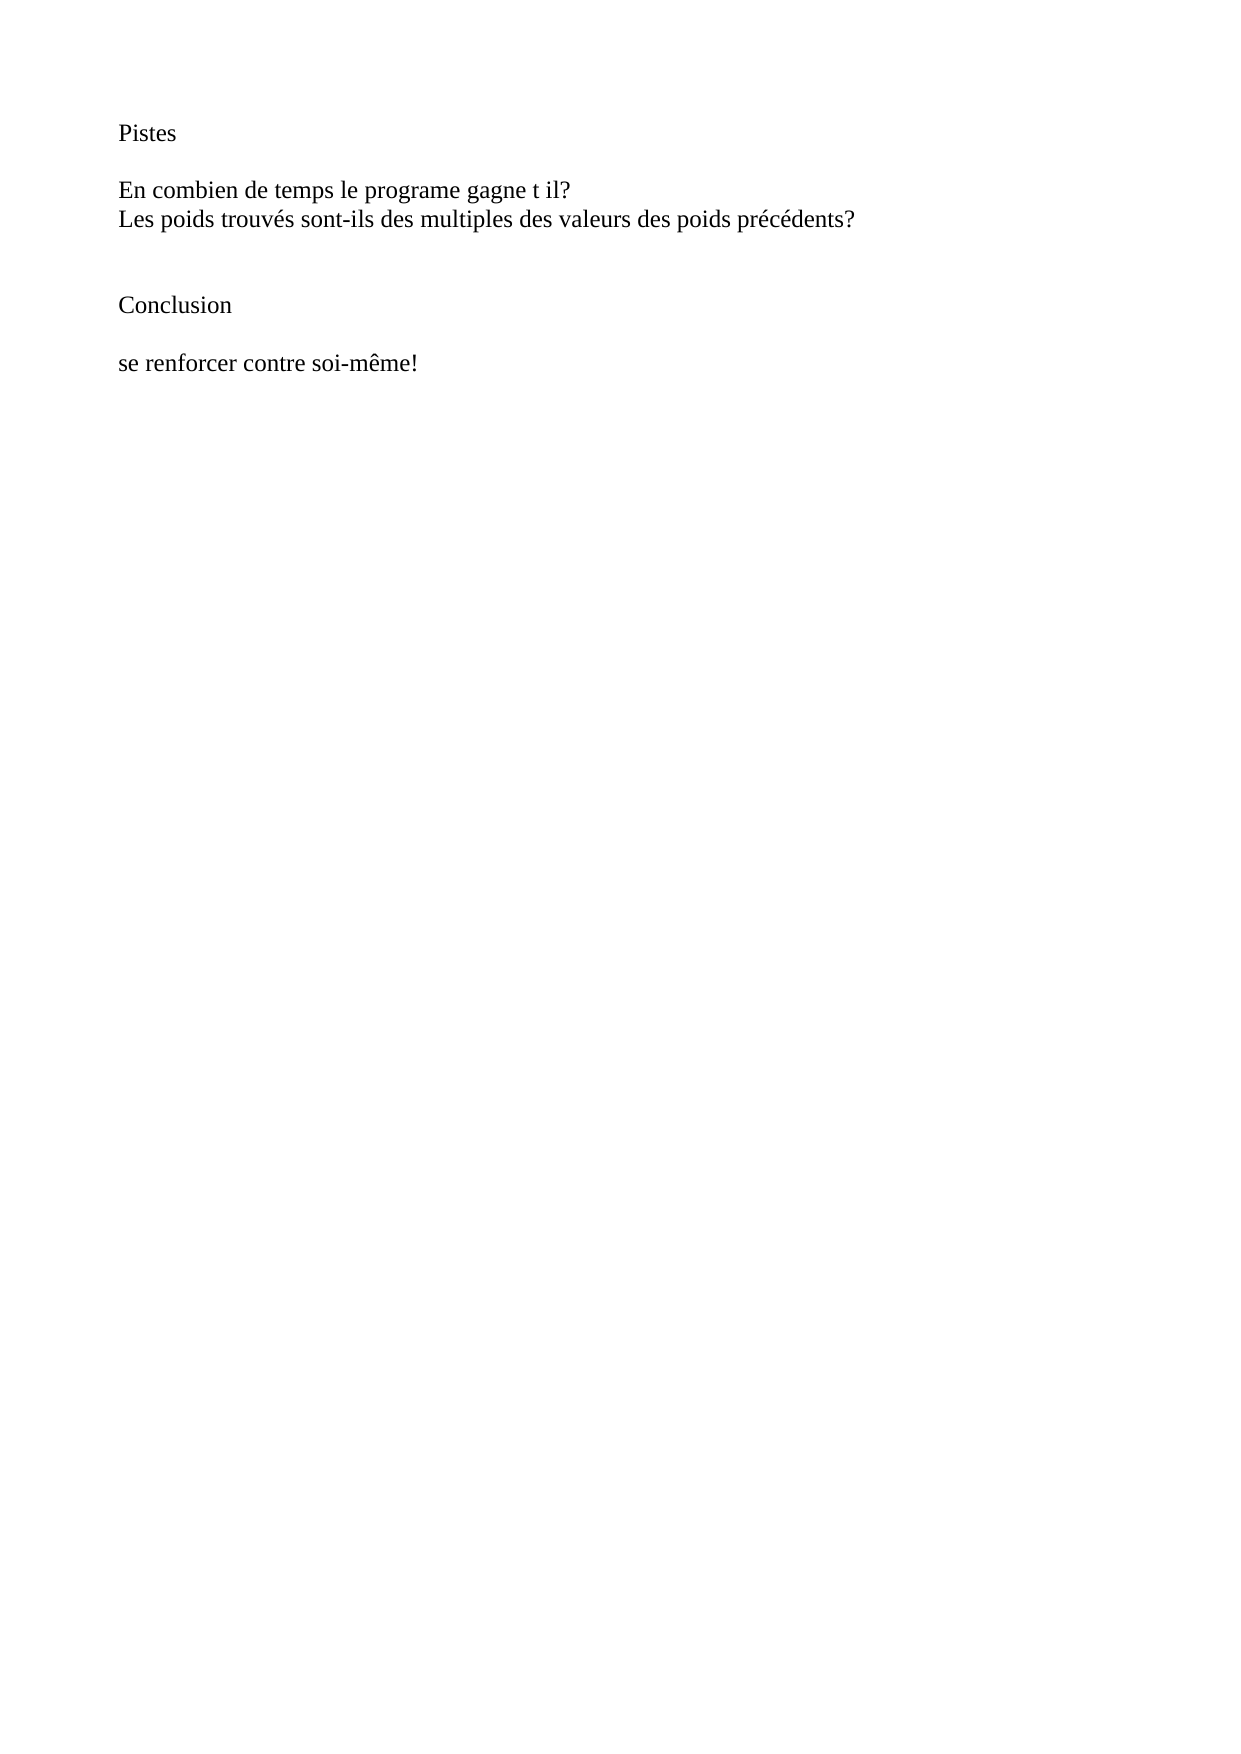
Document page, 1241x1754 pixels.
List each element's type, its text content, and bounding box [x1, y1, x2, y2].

text Pistes [118, 118, 1122, 147]
text Conclusion [118, 291, 1122, 319]
text Les poids trouvés sont-ils des multiples des valeurs des poids précédents? [118, 204, 1122, 233]
text se renforcer contre soi-même! [118, 348, 1122, 377]
text En combien de temps le programe gagne t il? [118, 176, 1122, 204]
